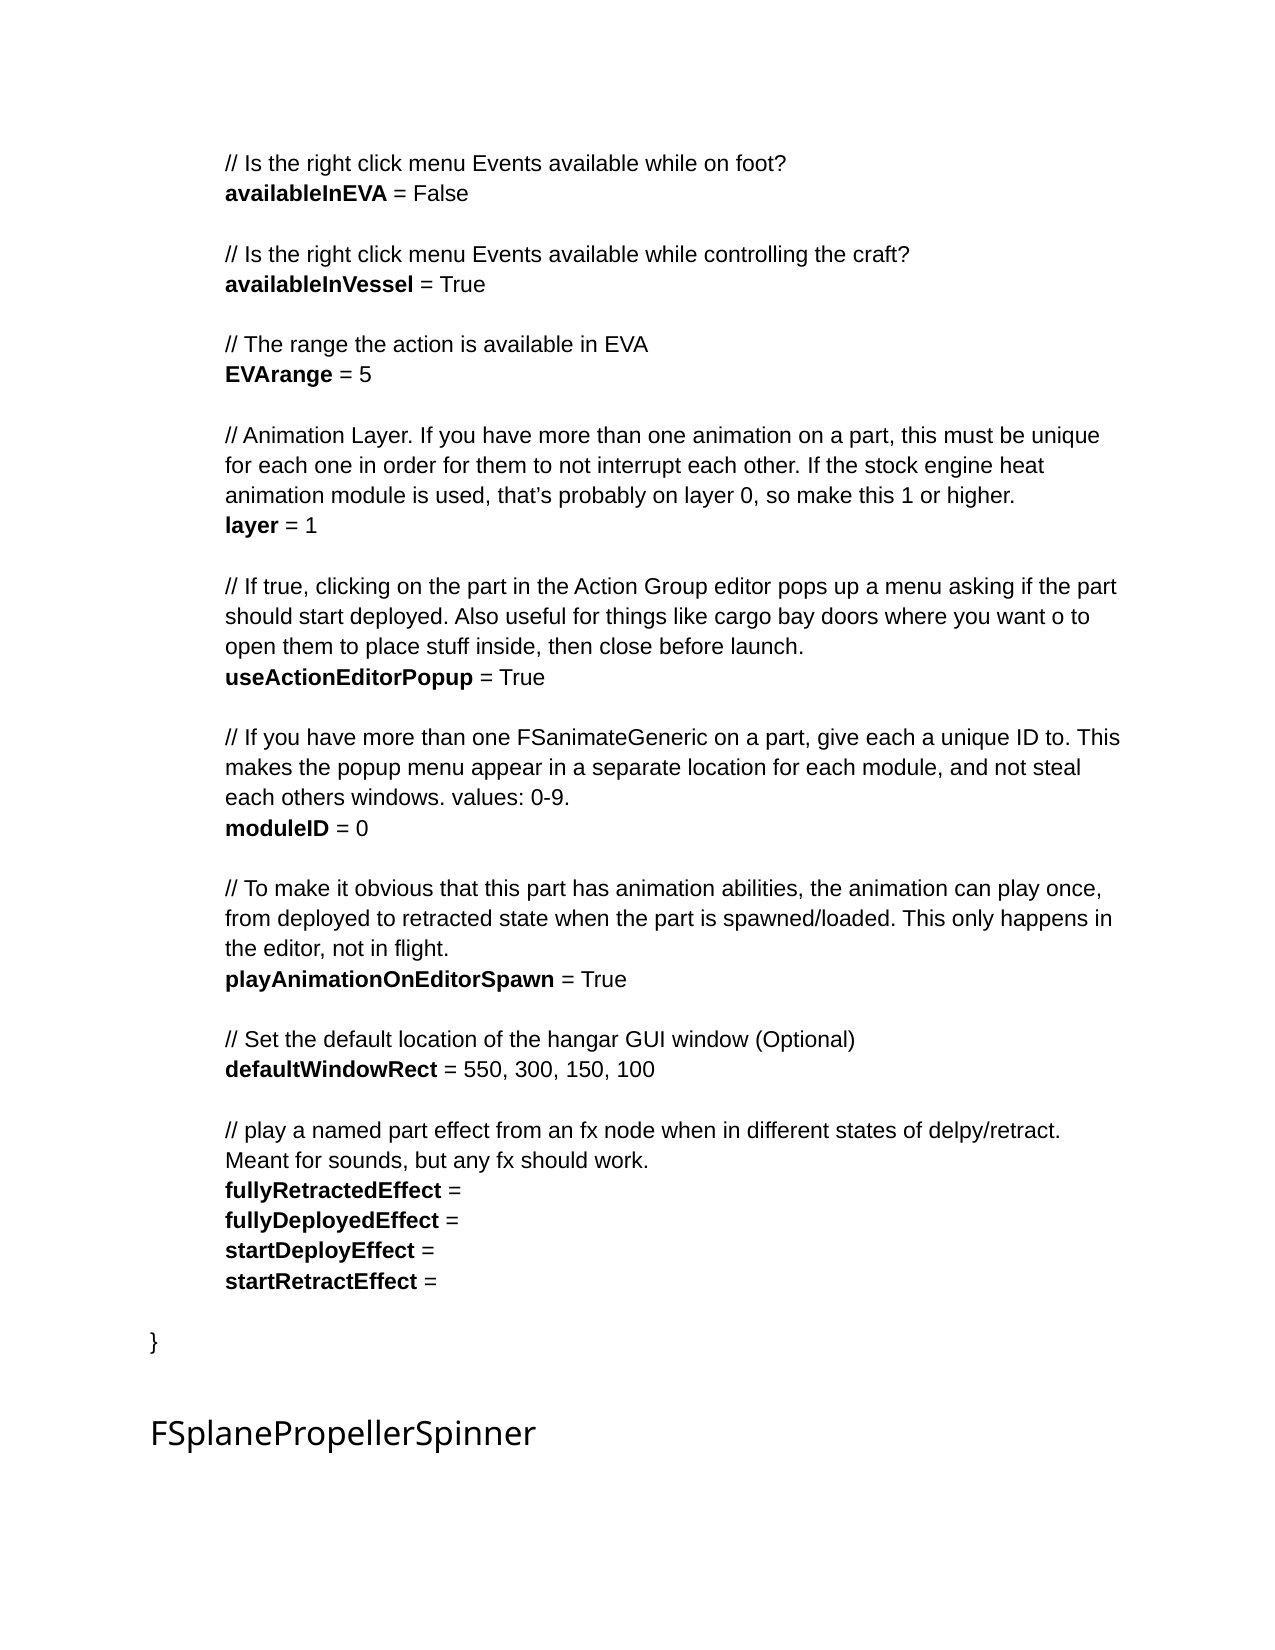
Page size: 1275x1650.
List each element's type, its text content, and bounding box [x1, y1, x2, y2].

text playAnimationOnEditorSpawn = True [225, 966, 1125, 992]
text // play a named part effect from an fx node when in different states of delpy/retract. Meant for sounds, but any fx should work. [225, 1117, 1125, 1173]
text // If true, clicking on the part in the Action Group editor pops up a menu asking if the part should start deployed. Also useful for things like cargo bay doors where you want o to open them to place stuff inside, then close before launch. [225, 573, 1125, 660]
subtitle FSplanePropellerSpinner [150, 1409, 1125, 1455]
text moduleID = 0 [225, 814, 1125, 841]
text useActionEditorPopup = True [225, 663, 1125, 690]
text startDeployEffect = [225, 1237, 1125, 1264]
text defaultWindowRect = 550, 300, 150, 100 [225, 1056, 1125, 1083]
text // To make it obvious that this part has animation abilities, the animation can play once, from deployed to retracted state when the part is spawned/loaded. This only happens in the editor, not in flight. [225, 875, 1125, 962]
text // The range the action is available in EVA [225, 331, 1125, 358]
text } [150, 1328, 1125, 1354]
text // Is the right click menu Events available while controlling the craft? [225, 241, 1125, 267]
text fullyDeployedEffect = [225, 1207, 1125, 1234]
text startRetractEffect = [225, 1268, 1125, 1294]
text // Set the default location of the hangar GUI window (Optional) [225, 1026, 1125, 1052]
text // If you have more than one FSanimateGeneric on a part, give each a unique ID to. This makes the popup menu appear in a separate location for each module, and not steal each others windows. values: 0-9. [225, 724, 1125, 811]
text availableInEVA = False [225, 180, 1125, 207]
text EVArange = 5 [225, 361, 1125, 388]
text availableInVessel = True [225, 271, 1125, 297]
text fullyRetractedEffect = [225, 1177, 1125, 1203]
text // Is the right click menu Events available while on foot? [225, 150, 1125, 176]
text // Animation Layer. If you have more than one animation on a part, this must be unique for each one in order for them to not interrupt each other. If the stock engine heat animation module is used, that’s probably on layer 0, so make this 1 or higher. [225, 422, 1125, 509]
text layer = 1 [225, 512, 1125, 539]
